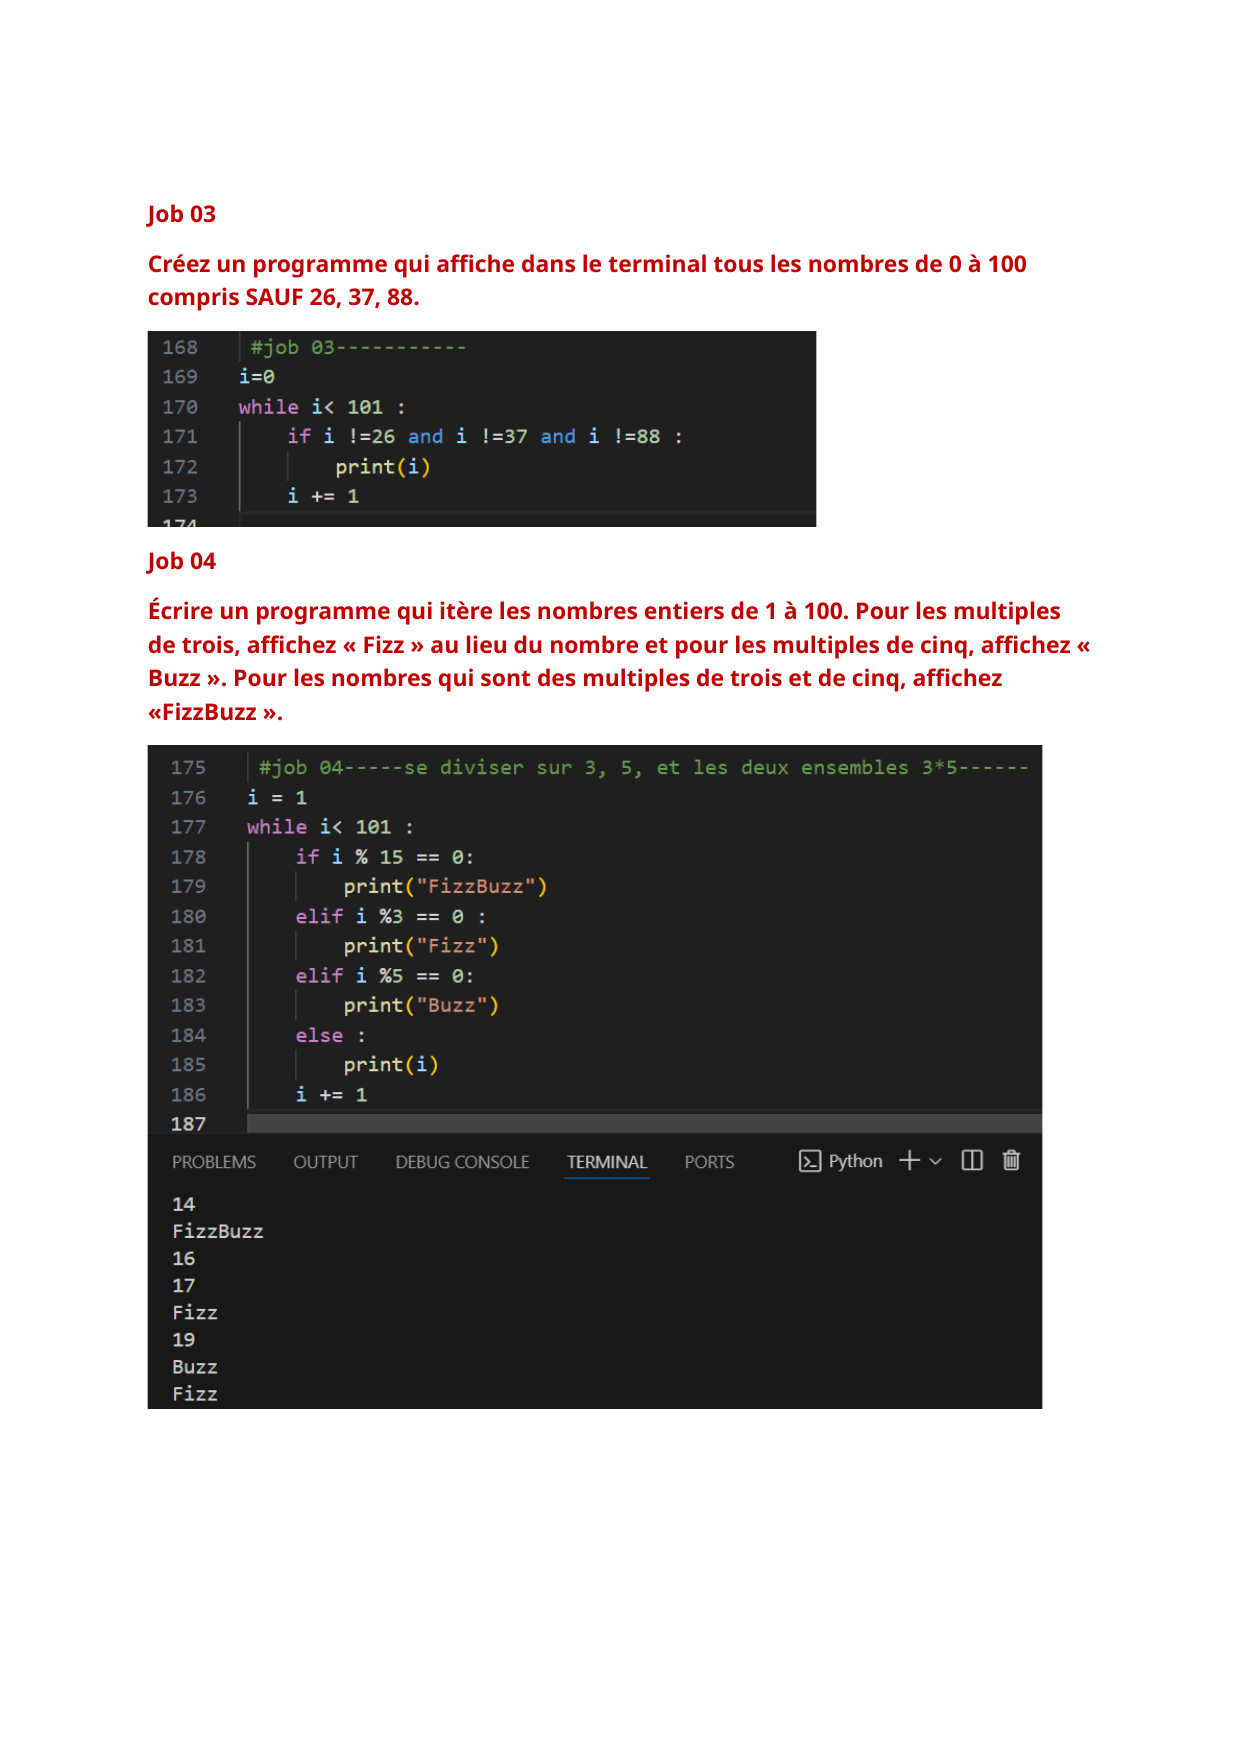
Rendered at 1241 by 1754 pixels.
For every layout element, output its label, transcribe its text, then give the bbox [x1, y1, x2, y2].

text Job 03 [148, 198, 1093, 229]
text Créez un programme qui affiche dans le terminal tous les nombres de 0 à 100 compris SAUF 26, 37, 88. [148, 248, 1093, 312]
text Écrire un programme qui itère les nombres entiers de 1 à 100. Pour les multiples de trois, affichez « Fizz » au lieu du nombre et pour les multiples de cinq, affichez « Buzz ». Pour les nombres qui sont des multiples de trois et de cinq, affichez «FizzBuzz ». [148, 595, 1093, 727]
text Job 04 [148, 545, 1093, 576]
